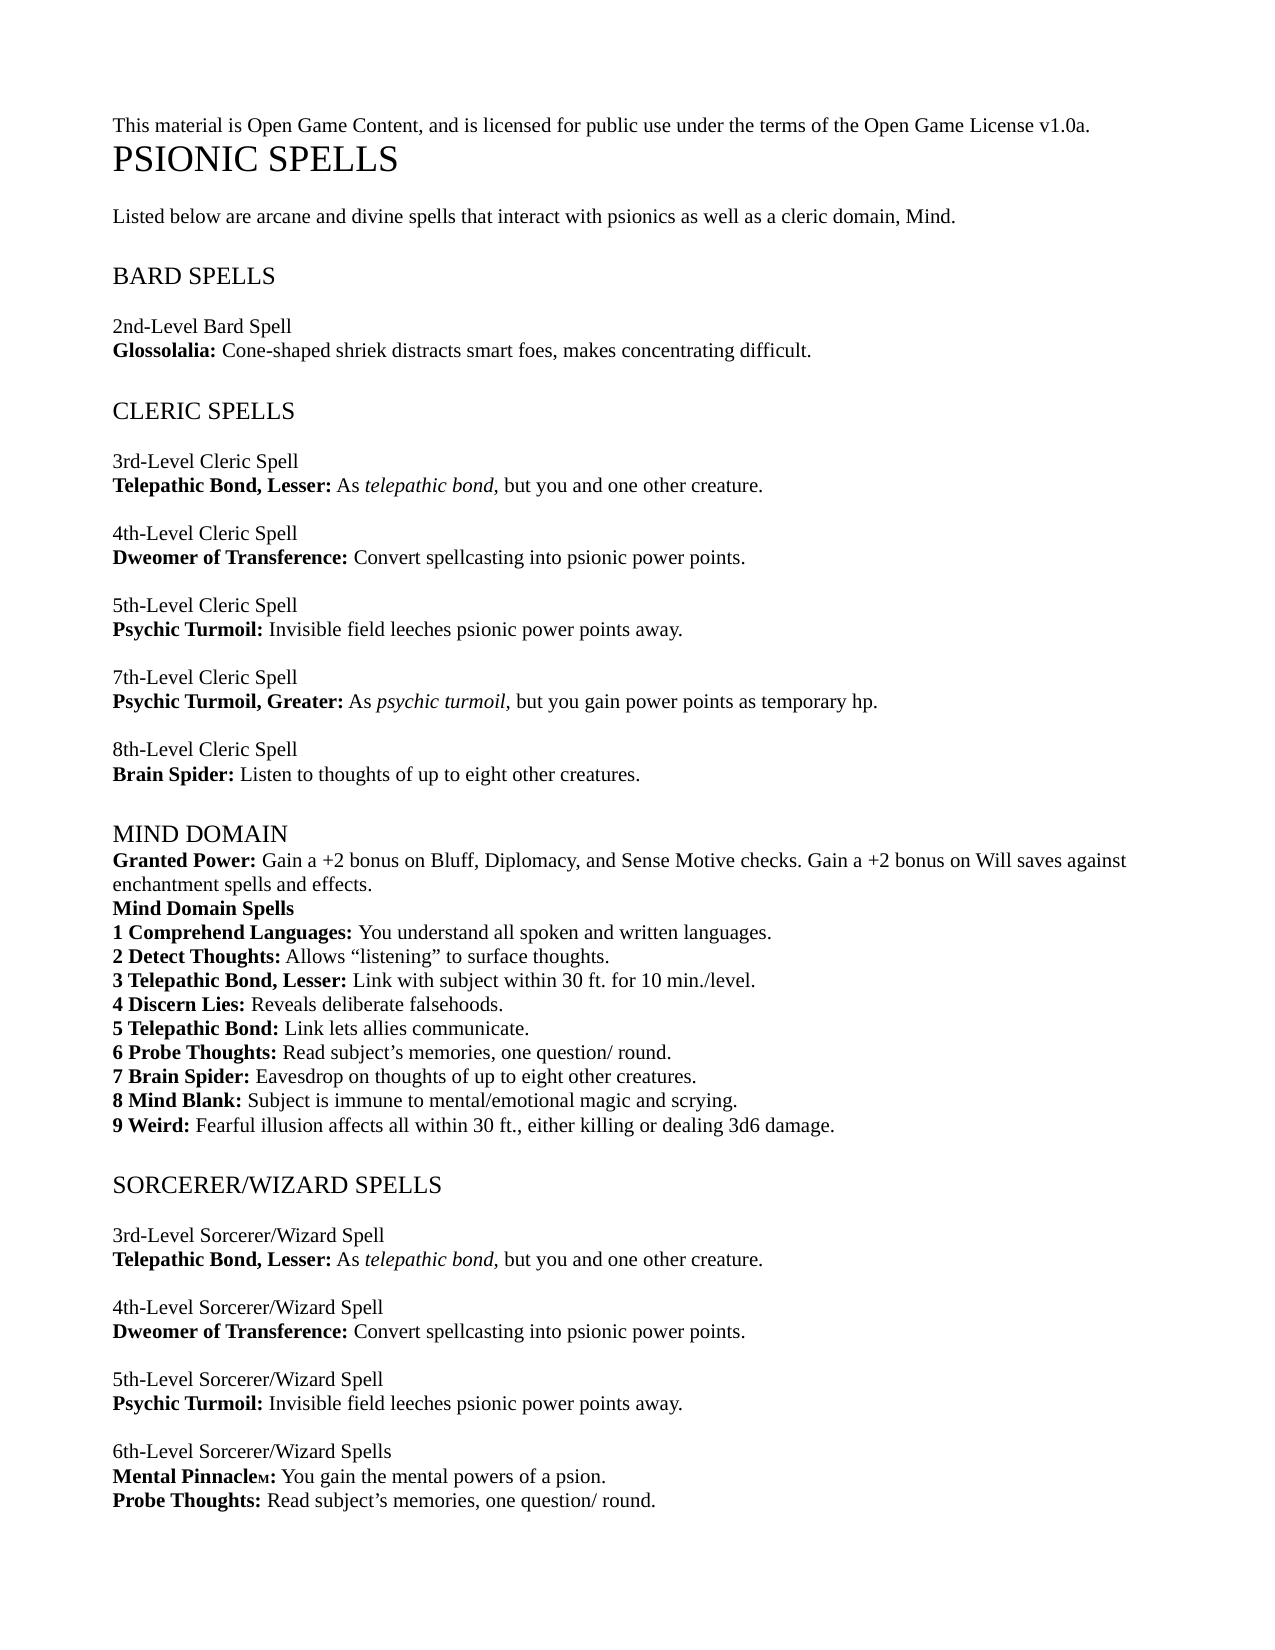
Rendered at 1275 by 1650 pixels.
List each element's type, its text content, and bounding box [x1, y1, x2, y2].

text 6 Probe Thoughts: Read subject’s memories, one question/ round. [112, 1040, 1162, 1064]
subtitle MIND DOMAIN [112, 819, 1162, 848]
text Psychic Turmoil: Invisible field leeches psionic power points away. [112, 617, 1162, 641]
text Granted Power: Gain a +2 bonus on Bluff, Diplomacy, and Sense Motive checks. Gain a +2 bonus on Will saves against enchantment spells and effects. [112, 848, 1162, 896]
text 8 Mind Blank: Subject is immune to mental/emotional magic and scrying. [112, 1088, 1162, 1112]
text 8th-Level Cleric Spell [112, 737, 1162, 761]
text 4 Discern Lies: Reveals deliberate falsehoods. [112, 992, 1162, 1016]
text 4th-Level Sorcerer/Wizard Spell [112, 1295, 1162, 1319]
text 3rd-Level Cleric Spell [112, 449, 1162, 473]
subtitle BARD SPELLS [112, 261, 1162, 290]
text This material is Open Game Content, and is licensed for public use under the terms of the Open Game License v1.0a. [112, 112, 1162, 137]
text 9 Weird: Fearful illusion affects all within 30 ft., either killing or dealing 3d6 damage. [112, 1112, 1162, 1137]
text 3rd-Level Sorcerer/Wizard Spell [112, 1223, 1162, 1247]
text Brain Spider: Listen to thoughts of up to eight other creatures. [112, 761, 1162, 786]
subtitle CLERIC SPELLS [112, 396, 1162, 424]
text 4th-Level Cleric Spell [112, 521, 1162, 545]
text 7 Brain Spider: Eavesdrop on thoughts of up to eight other creatures. [112, 1064, 1162, 1088]
text 1 Comprehend Languages: You understand all spoken and written languages. [112, 920, 1162, 944]
text 6th-Level Sorcerer/Wizard Spells [112, 1439, 1162, 1463]
subtitle PSIONIC SPELLS [112, 137, 1162, 180]
text Telepathic Bond, Lesser: As telepathic bond, but you and one other creature. [112, 473, 1162, 497]
text Probe Thoughts: Read subject’s memories, one question/ round. [112, 1488, 1162, 1512]
subtitle SORCERER/WIZARD SPELLS [112, 1170, 1162, 1199]
text Dweomer of Transference: Convert spellcasting into psionic power points. [112, 545, 1162, 569]
text 2nd-Level Bard Spell [112, 314, 1162, 338]
text Telepathic Bond, Lesser: As telepathic bond, but you and one other creature. [112, 1247, 1162, 1271]
text Mental PinnacleM: You gain the mental powers of a psion. [112, 1463, 1162, 1488]
text 5 Telepathic Bond: Link lets allies communicate. [112, 1016, 1162, 1040]
text 7th-Level Cleric Spell [112, 665, 1162, 689]
text 5th-Level Cleric Spell [112, 593, 1162, 617]
text Psychic Turmoil: Invisible field leeches psionic power points away. [112, 1391, 1162, 1415]
text Dweomer of Transference: Convert spellcasting into psionic power points. [112, 1319, 1162, 1343]
subtitle Mind Domain Spells [112, 896, 1162, 920]
text 5th-Level Sorcerer/Wizard Spell [112, 1367, 1162, 1391]
text Glossolalia: Cone-shaped shriek distracts smart foes, makes concentrating difficult. [112, 338, 1162, 362]
text Listed below are arcane and divine spells that interact with psionics as well as a cleric domain, Mind. [112, 204, 1162, 228]
text 2 Detect Thoughts: Allows “listening” to surface thoughts. [112, 944, 1162, 968]
text Psychic Turmoil, Greater: As psychic turmoil, but you gain power points as temporary hp. [112, 689, 1162, 713]
text 3 Telepathic Bond, Lesser: Link with subject within 30 ft. for 10 min./level. [112, 968, 1162, 992]
